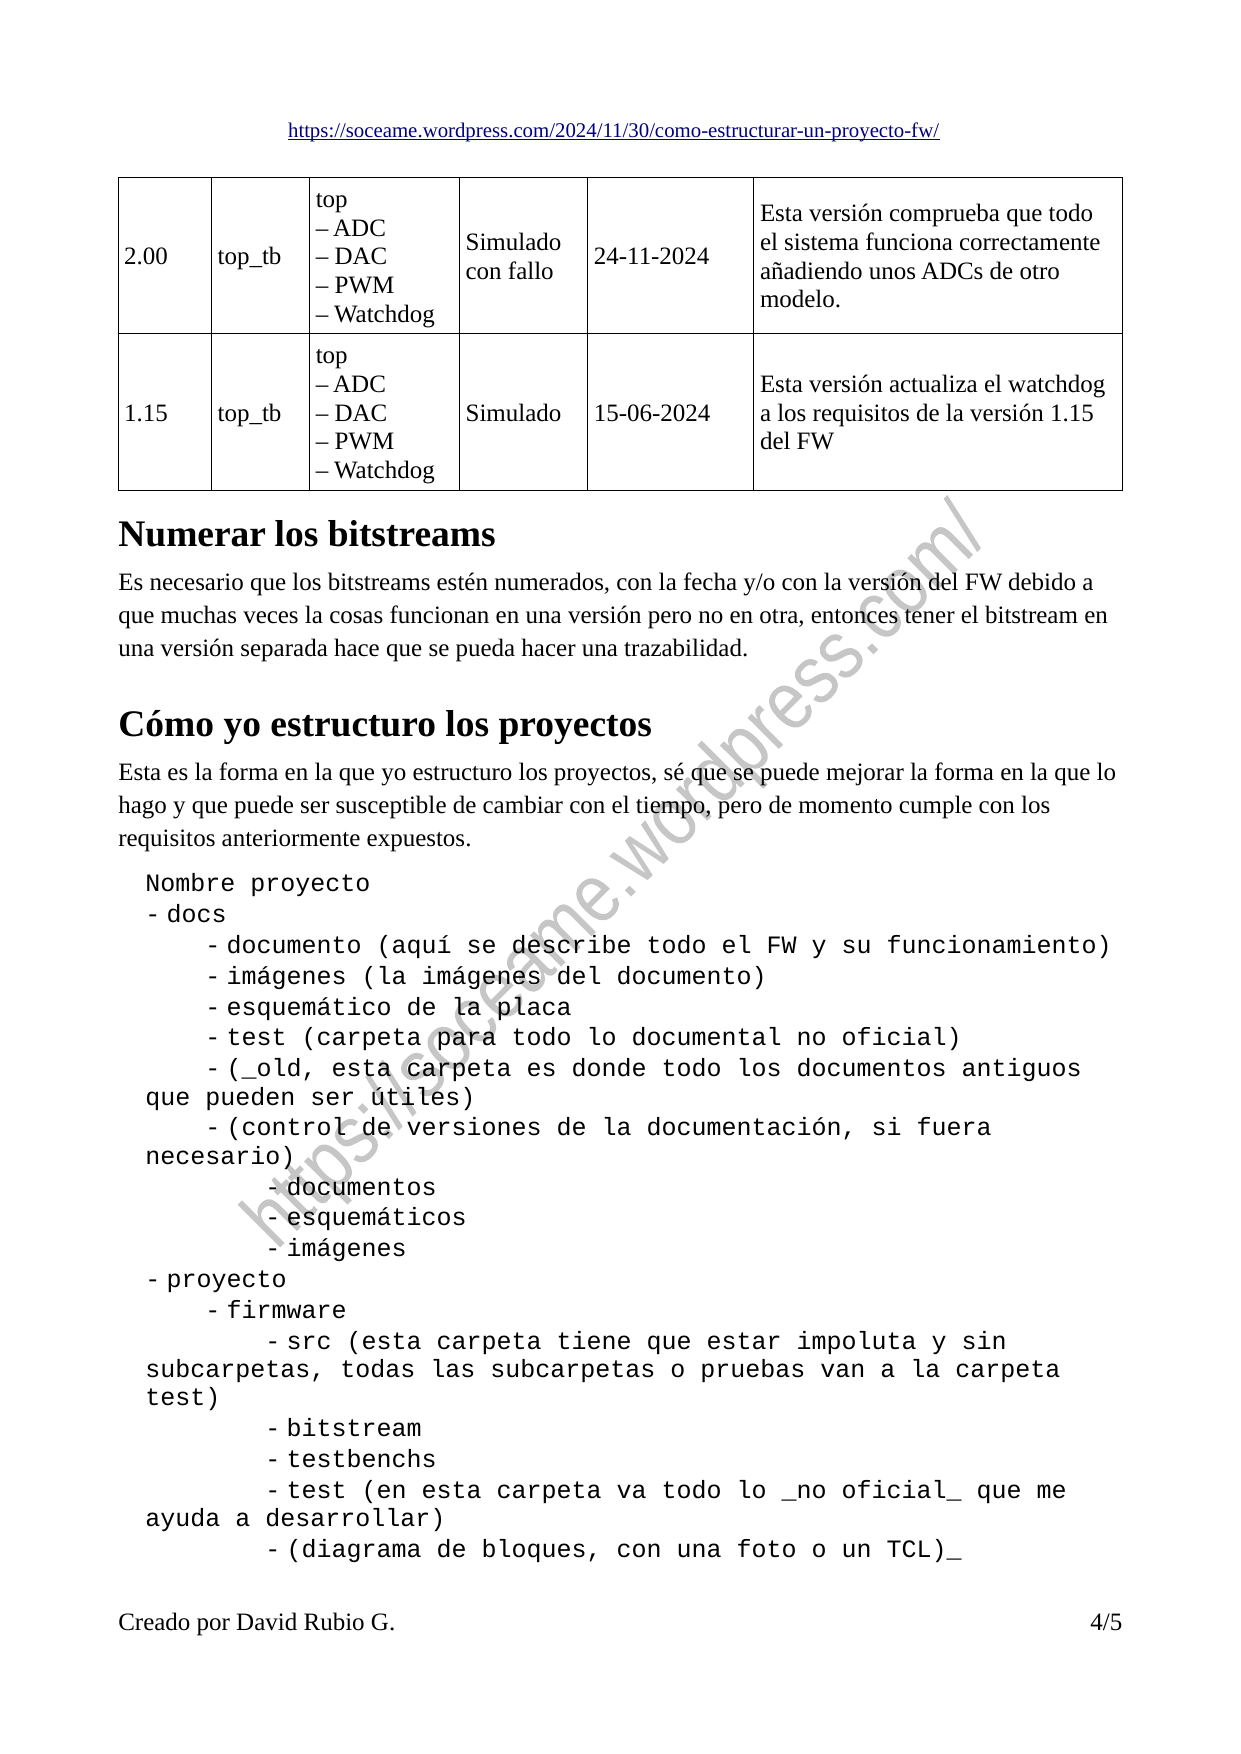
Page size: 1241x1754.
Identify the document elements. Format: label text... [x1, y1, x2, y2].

table_cell 24-11-2024 [588, 178, 753, 333]
table_cell top – ADC – DAC – PWM – Watchdog [310, 334, 459, 489]
table_cell top_tb [212, 334, 309, 489]
table_header Nombre proyecto - docs - documento (aquí se describe todo el FW y su funcionamiento) - imágenes (la imágenes del documento) - esquemático de la placa - test (carpeta para todo lo documental no oficial) - (_old, esta carpeta es donde todo los documentos antiguos que pueden ser útiles) - (control de versiones de la documentación, si fuera necesario) - documentos - esquemáticos - imágenes - proyecto - firmware - src (esta carpeta tiene que estar impoluta y sin subcarpetas, todas las subcarpetas o pruebas van a la carpeta test) - bitstream - testbenchs - test (en esta carpeta va todo lo _no oficial_ que me ayuda a desarrollar) - (diagrama de bloques, con una foto o un TCL)_ [145, 871, 1122, 1565]
table_cell top_tb [212, 178, 309, 333]
table_cell 15-06-2024 [588, 334, 753, 489]
text Esta es la forma en la que yo estructuro los proyectos, sé que se puede mejorar la forma en la que lo hago y que puede ser susceptible de cambiar con el tiempo, pero de momento cumple con los requisitos anteriormente expuestos. [118, 757, 1122, 852]
table_cell Esta versión comprueba que todo el sistema funciona correctamente añadiendo unos ADCs de otro modelo. [754, 178, 1122, 333]
table_cell 1.15 [119, 334, 211, 489]
table_cell Simulado [460, 334, 587, 489]
table_cell Esta versión actualiza el watchdog a los requisitos de la versión 1.15 del FW [754, 334, 1122, 489]
text Es necesario que los bitstreams estén numerados, con la fecha y/o con la versión del FW debido a que muchas veces la cosas funcionan en una versión pero no en otra, entonces tener el bitstream en una versión separada hace que se pueda hacer una trazabilidad. [118, 567, 1122, 662]
table_header [118, 871, 145, 1565]
subtitle Numerar los bitstreams [118, 511, 1122, 554]
table_cell top – ADC – DAC – PWM – Watchdog [310, 178, 459, 333]
table_cell Simulado con fallo [460, 178, 587, 333]
subtitle Cómo yo estructuro los proyectos [118, 702, 1122, 745]
table_cell 2.00 [119, 178, 211, 333]
